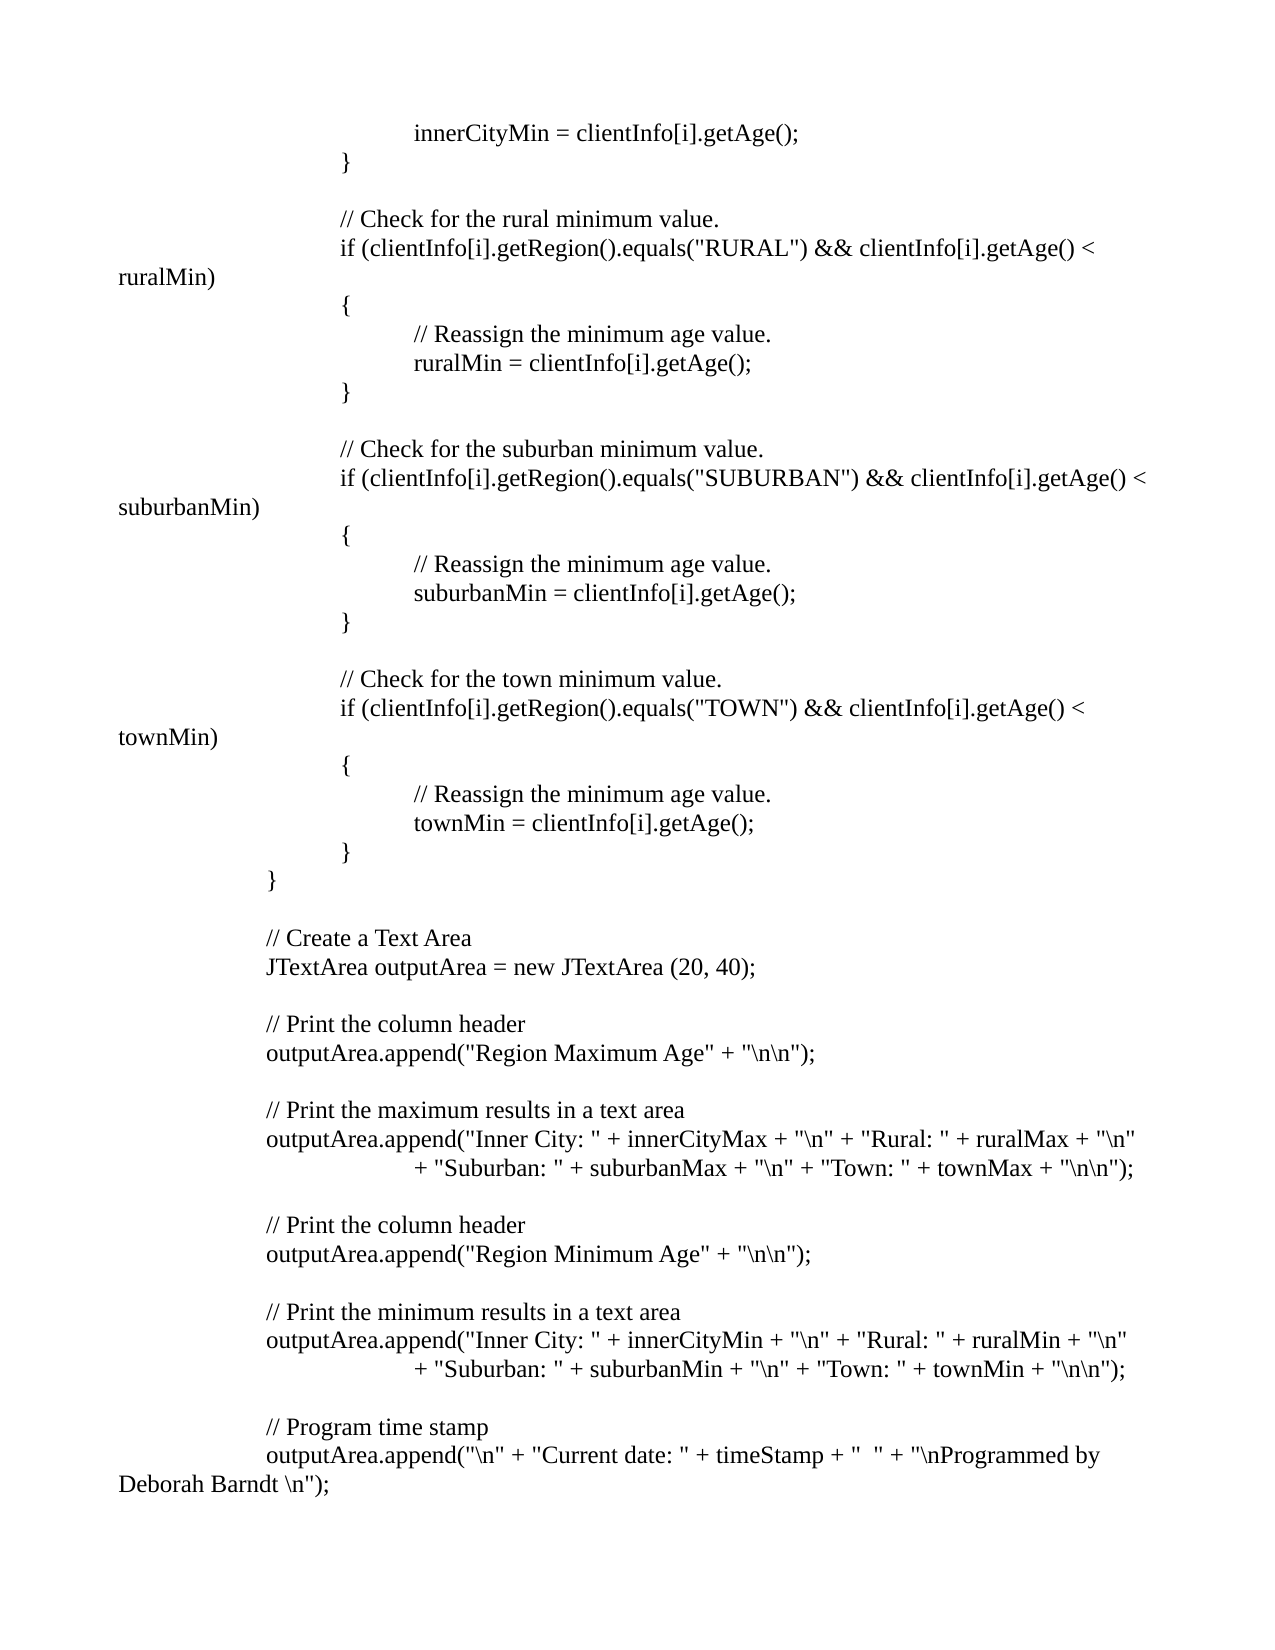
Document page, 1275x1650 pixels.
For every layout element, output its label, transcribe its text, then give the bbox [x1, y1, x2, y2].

text } [118, 607, 1157, 636]
text // Print the minimum results in a text area [118, 1297, 1157, 1326]
text if (clientInfo[i].getRegion().equals("RURAL") && clientInfo[i].getAge() < ruralMin) [118, 233, 1157, 291]
text townMin = clientInfo[i].getAge(); [118, 808, 1157, 837]
text } [118, 837, 1157, 866]
text // Check for the rural minimum value. [118, 204, 1157, 233]
text { [118, 521, 1157, 549]
text // Check for the town minimum value. [118, 664, 1157, 693]
text // Print the column header [118, 1211, 1157, 1239]
text // Print the maximum results in a text area [118, 1096, 1157, 1124]
text outputArea.append("Region Maximum Age" + "\n\n"); [118, 1038, 1157, 1067]
text JTextArea outputArea = new JTextArea (20, 40); [118, 952, 1157, 981]
text } [118, 866, 1157, 894]
text outputArea.append("Region Minimum Age" + "\n\n"); [118, 1239, 1157, 1268]
text outputArea.append("Inner City: " + innerCityMin + "\n" + "Rural: " + ruralMin + "\n" [118, 1326, 1157, 1354]
text + "Suburban: " + suburbanMin + "\n" + "Town: " + townMin + "\n\n"); [118, 1354, 1157, 1383]
text } [118, 147, 1157, 176]
text // Create a Text Area [118, 923, 1157, 952]
text } [118, 377, 1157, 406]
text ruralMin = clientInfo[i].getAge(); [118, 348, 1157, 377]
text { [118, 291, 1157, 319]
text // Program time stamp [118, 1412, 1157, 1441]
text // Print the column header [118, 1009, 1157, 1038]
text // Reassign the minimum age value. [118, 549, 1157, 578]
text // Reassign the minimum age value. [118, 319, 1157, 348]
text innerCityMin = clientInfo[i].getAge(); [118, 118, 1157, 147]
text // Check for the suburban minimum value. [118, 434, 1157, 463]
text if (clientInfo[i].getRegion().equals("SUBURBAN") && clientInfo[i].getAge() < suburbanMin) [118, 463, 1157, 521]
text + "Suburban: " + suburbanMax + "\n" + "Town: " + townMax + "\n\n"); [118, 1153, 1157, 1182]
text outputArea.append("\n" + "Current date: " + timeStamp + " " + "\nProgrammed by Deborah Barndt \n"); [118, 1441, 1157, 1498]
text // Reassign the minimum age value. [118, 779, 1157, 808]
text outputArea.append("Inner City: " + innerCityMax + "\n" + "Rural: " + ruralMax + "\n" [118, 1124, 1157, 1153]
text suburbanMin = clientInfo[i].getAge(); [118, 578, 1157, 607]
text if (clientInfo[i].getRegion().equals("TOWN") && clientInfo[i].getAge() < townMin) [118, 693, 1157, 751]
text { [118, 751, 1157, 779]
